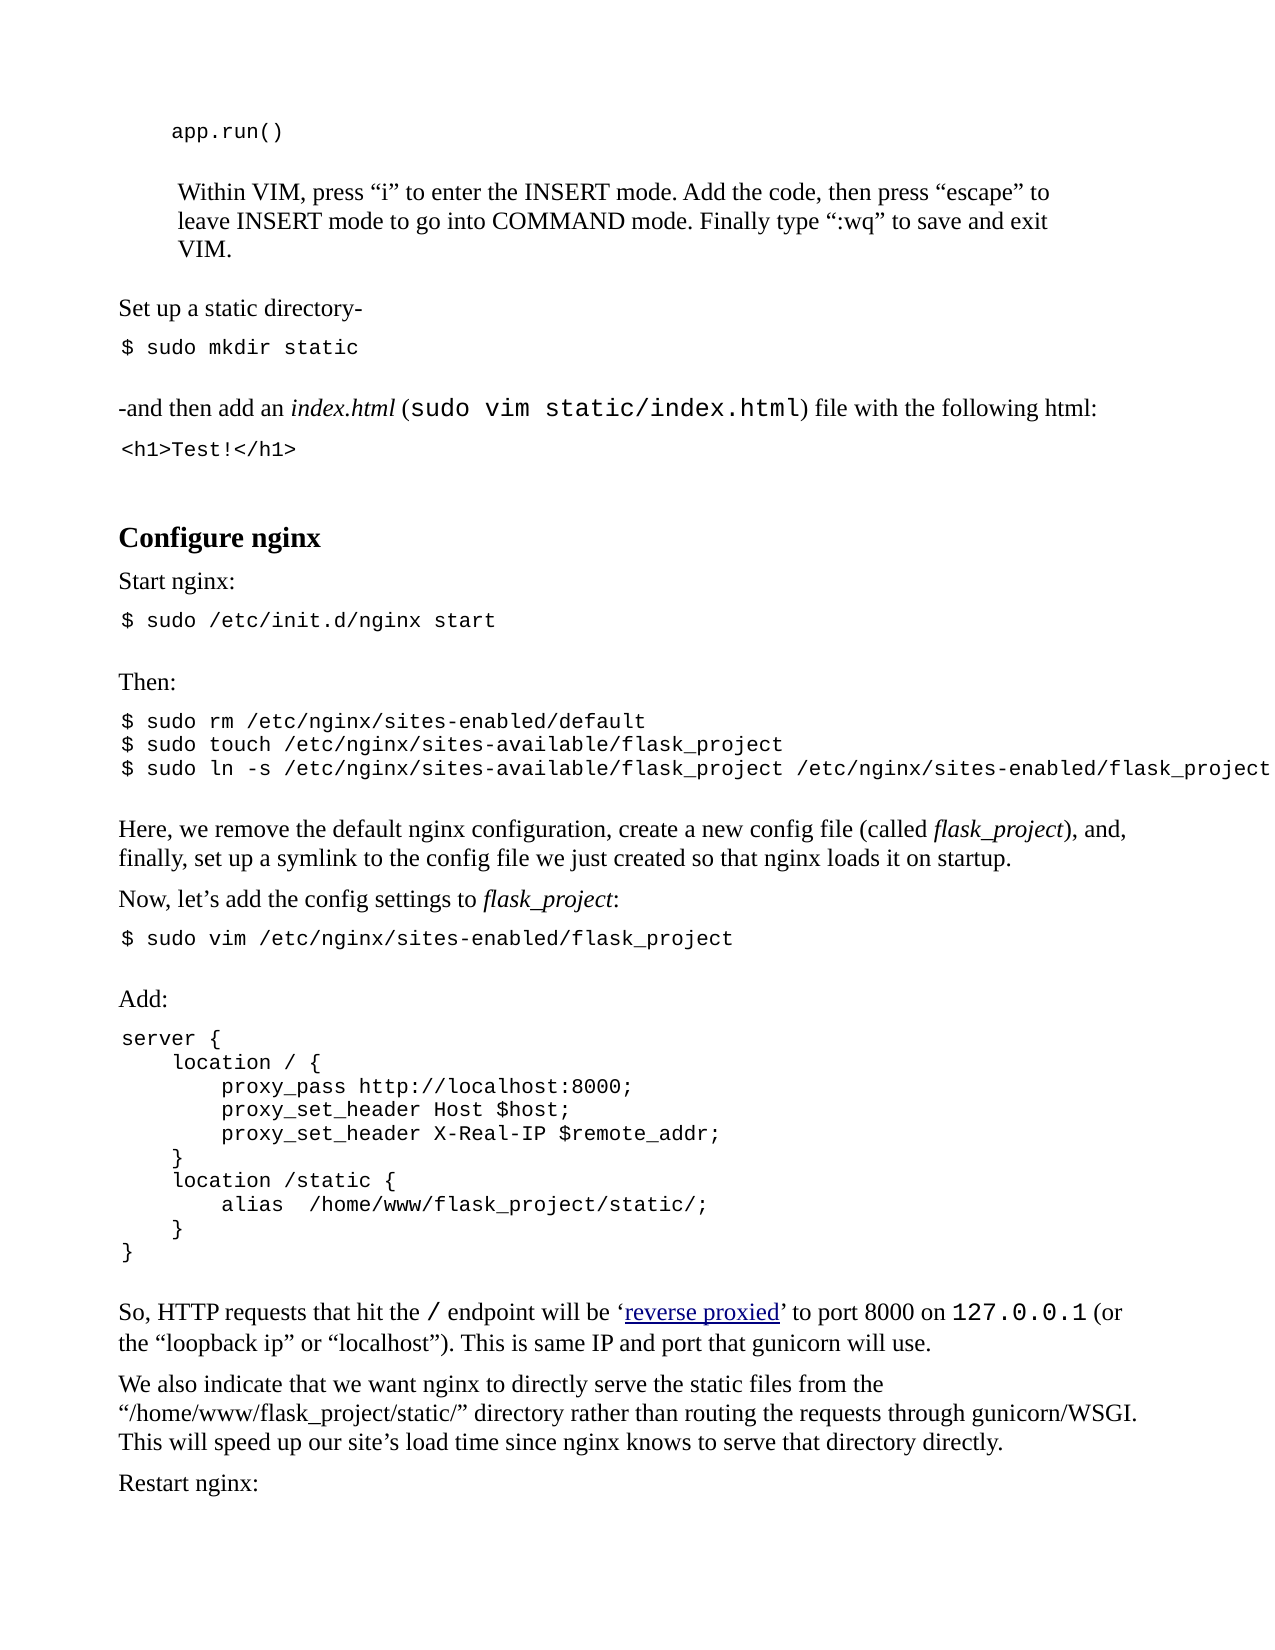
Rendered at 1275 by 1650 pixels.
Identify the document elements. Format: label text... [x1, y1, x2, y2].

table_header $ sudo rm /etc/nginx/sites-enabled/default $ sudo touch /etc/nginx/sites-available/flask_project $ sudo ln -s /etc/nginx/sites-available/flask_project /etc/nginx/sites-enabled/flask_project [118, 708, 1275, 814]
text Start nginx: [118, 566, 1157, 595]
table_header $ sudo mkdir static [118, 334, 371, 393]
text Within VIM, press “i” to enter the INSERT mode. Add the code, then press “escape” to leave INSERT mode to go into COMMAND mode. Finally type “:wq” to save and exit VIM. [177, 177, 1098, 263]
text Restart nginx: [118, 1468, 1157, 1497]
text Add: [118, 984, 1157, 1013]
text Now, let’s add the config settings to flask_project: [118, 884, 1157, 913]
text Here, we remove the default nginx configuration, create a new config file (called flask_project), and, finally, set up a symlink to the config file we just created so that nginx loads it on startup. [118, 814, 1157, 872]
text -and then add an index.html (sudo vim static/index.html) file with the following html: [118, 393, 1157, 424]
table_header $ sudo /etc/init.d/nginx start [118, 608, 509, 667]
table_header $ sudo vim /etc/nginx/sites-enabled/flask_project [118, 925, 748, 984]
text Then: [118, 667, 1157, 695]
text So, HTTP requests that hit the / endpoint will be ‘reverse proxied’ to port 8000 on 127.0.0.1 (or the “loopback ip” or “localhost”). This is same IP and port that gunicorn will use. [118, 1297, 1157, 1357]
table_header <h1>Test!</h1> [118, 436, 310, 495]
text We also indicate that we want nginx to directly serve the static files from the “/home/www/flask_project/static/” directory rather than routing the requests through gunicorn/WSGI. This will speed up our site’s load time since nginx knows to serve that directory directly. [118, 1369, 1157, 1456]
table_header app.run() [118, 118, 884, 177]
subtitle Configure nginx [118, 520, 1157, 554]
text Set up a static directory- [118, 293, 1157, 322]
table_header server { location / { proxy_pass http://localhost:8000; proxy_set_header Host $host; proxy_set_header X-Real-IP $remote_addr; } location /static { alias /home/www/flask_project/static/; } } [118, 1026, 736, 1297]
